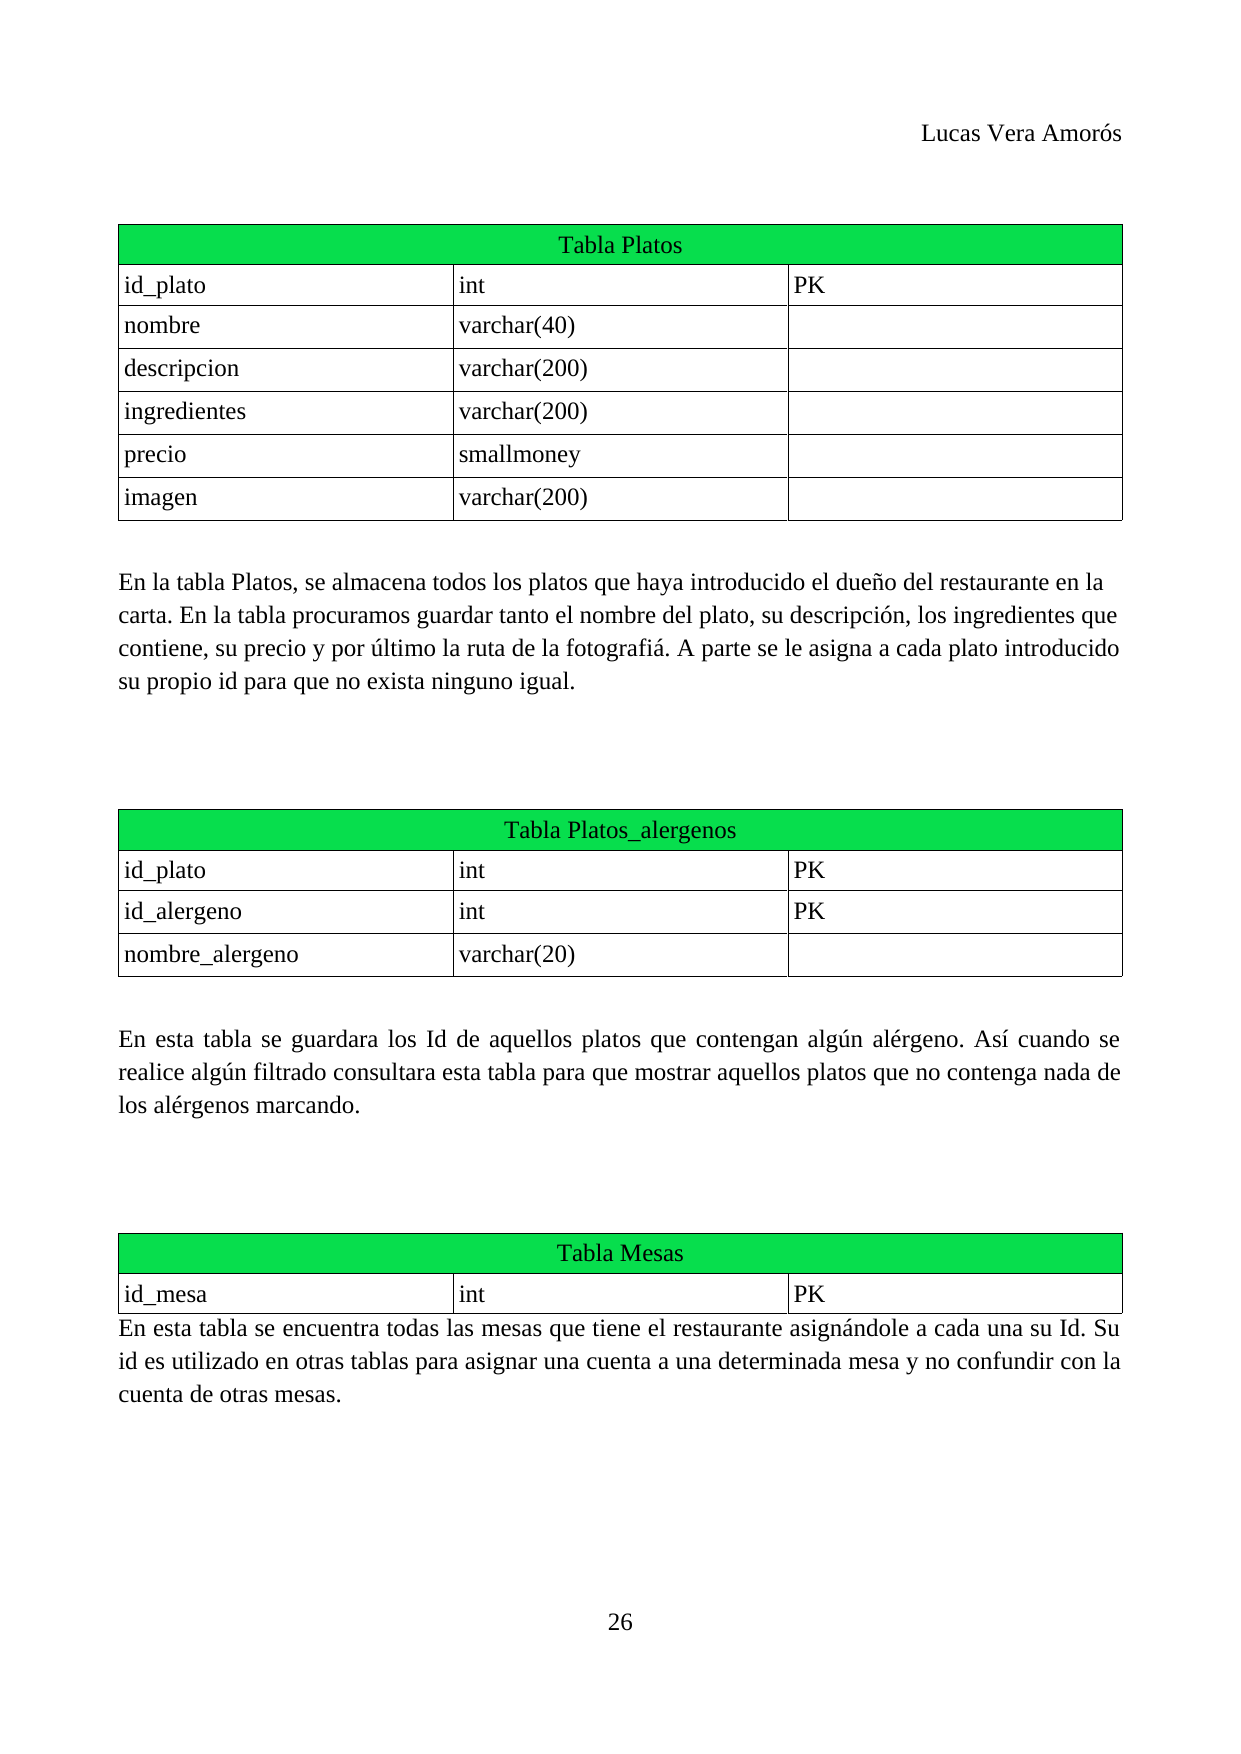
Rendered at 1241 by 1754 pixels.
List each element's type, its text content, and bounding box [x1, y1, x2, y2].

table_cell [789, 934, 1122, 976]
table_cell nombre [119, 306, 453, 348]
table_cell [789, 392, 1122, 434]
table_cell int [454, 1274, 787, 1313]
table_cell descripcion [119, 349, 453, 391]
table_cell PK [789, 851, 1122, 890]
table_cell varchar(200) [454, 478, 787, 520]
table_cell imagen [119, 478, 453, 520]
table_cell varchar(200) [454, 392, 787, 434]
table_cell id_alergeno [119, 891, 453, 933]
table_cell ingredientes [119, 392, 453, 434]
table_cell [789, 306, 1122, 348]
table_cell PK [789, 891, 1122, 933]
table_cell int [454, 851, 787, 890]
table_cell smallmoney [454, 435, 787, 477]
table_cell PK [789, 1274, 1122, 1313]
text En esta tabla se encuentra todas las mesas que tiene el restaurante asignándole a cada una su Id. Su id es utilizado en otras tablas para asignar una cuenta a una determinada mesa y no confundir con la cuenta de otras mesas. [118, 1314, 1122, 1408]
table_cell nombre_alergeno [119, 934, 453, 976]
table_cell precio [119, 435, 453, 477]
table_cell [789, 435, 1122, 477]
table_cell id_mesa [119, 1274, 453, 1313]
table_cell id_plato [119, 265, 453, 305]
table_header Tabla Platos_alergenos [119, 810, 1122, 850]
table_cell int [454, 891, 787, 933]
text En la tabla Platos, se almacena todos los platos que haya introducido el dueño del restaurante en la carta. En la tabla procuramos guardar tanto el nombre del plato, su descripción, los ingredientes que contiene, su precio y por último la ruta de la fotografiá. A parte se le asigna a cada plato introducido su propio id para que no exista ninguno igual. [118, 567, 1122, 695]
table_header Tabla Mesas [119, 1234, 1122, 1273]
table_cell varchar(40) [454, 306, 787, 348]
table_cell varchar(20) [454, 934, 787, 976]
table_cell [789, 349, 1122, 391]
table_header Tabla Platos [119, 225, 1122, 264]
table_cell id_plato [119, 851, 453, 890]
table_cell varchar(200) [454, 349, 787, 391]
text En esta tabla se guardara los Id de aquellos platos que contengan algún alérgeno. Así cuando se realice algún filtrado consultara esta tabla para que mostrar aquellos platos que no contenga nada de los alérgenos marcando. [118, 1024, 1122, 1118]
table_cell [789, 478, 1122, 520]
table_cell PK [789, 265, 1122, 305]
table_cell int [454, 265, 787, 305]
